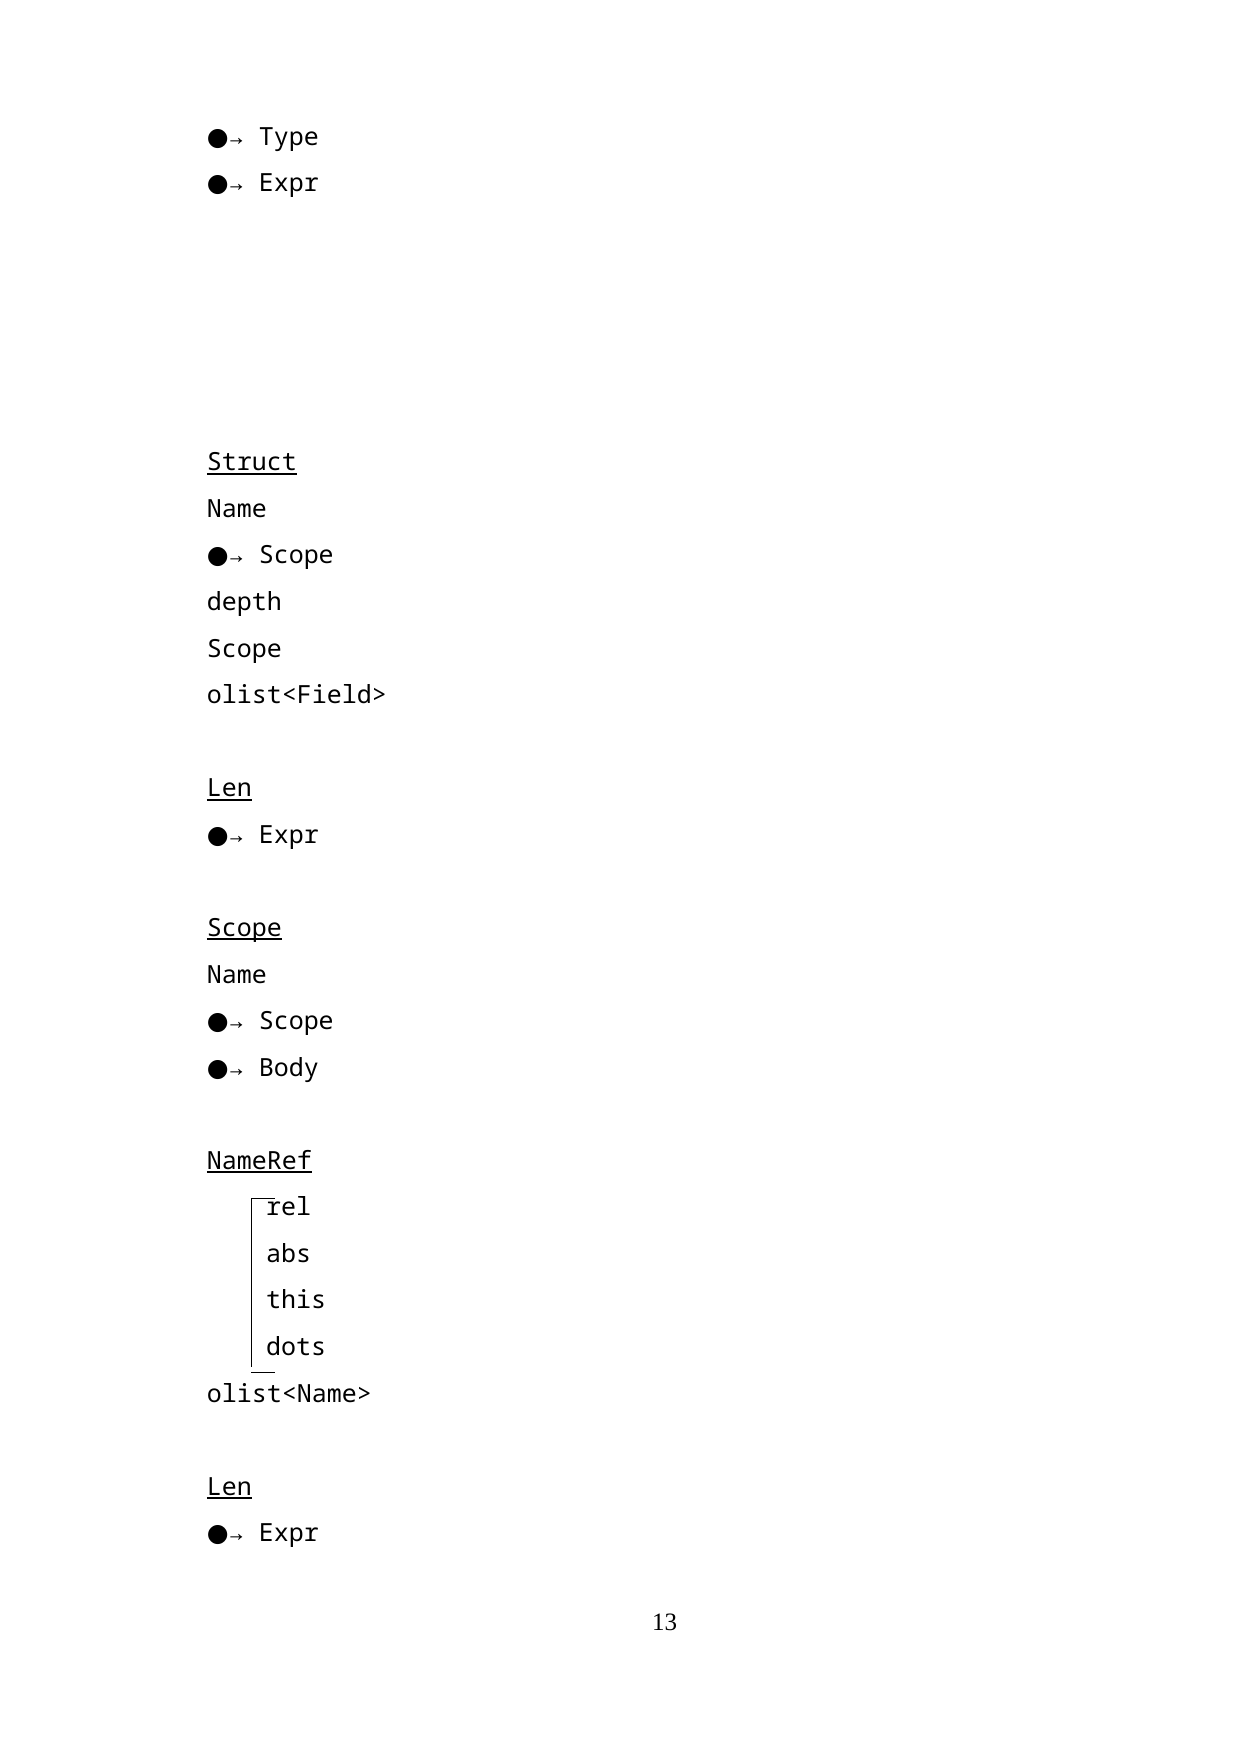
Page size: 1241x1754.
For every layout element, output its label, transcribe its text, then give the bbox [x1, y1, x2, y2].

text [118, 1282, 251, 1316]
text [118, 1329, 251, 1363]
text olist<Name> [118, 1375, 1122, 1409]
text ●→ Scope [118, 1003, 1122, 1037]
text abs [252, 1236, 1122, 1270]
text Len [118, 770, 1122, 804]
text Name [118, 956, 1122, 990]
text dots [252, 1329, 1122, 1363]
text ●→ Body [118, 1049, 1122, 1083]
text ●→ Expr [118, 817, 1122, 851]
text [118, 1236, 251, 1270]
text ●→ Type [118, 118, 1122, 152]
text Scope [118, 910, 1122, 944]
text this [252, 1282, 1122, 1316]
text ●→ Expr [118, 1515, 1122, 1549]
text olist<Field> [118, 677, 1122, 711]
text Struct [118, 444, 1122, 478]
text NameRef [118, 1142, 1122, 1177]
text Name [118, 491, 1122, 525]
text rel [118, 1189, 1122, 1223]
text ●→ Expr [118, 165, 1122, 199]
text Scope [118, 630, 1122, 664]
text depth [118, 584, 1122, 618]
text Len [118, 1468, 1122, 1502]
text ●→ Scope [118, 537, 1122, 571]
